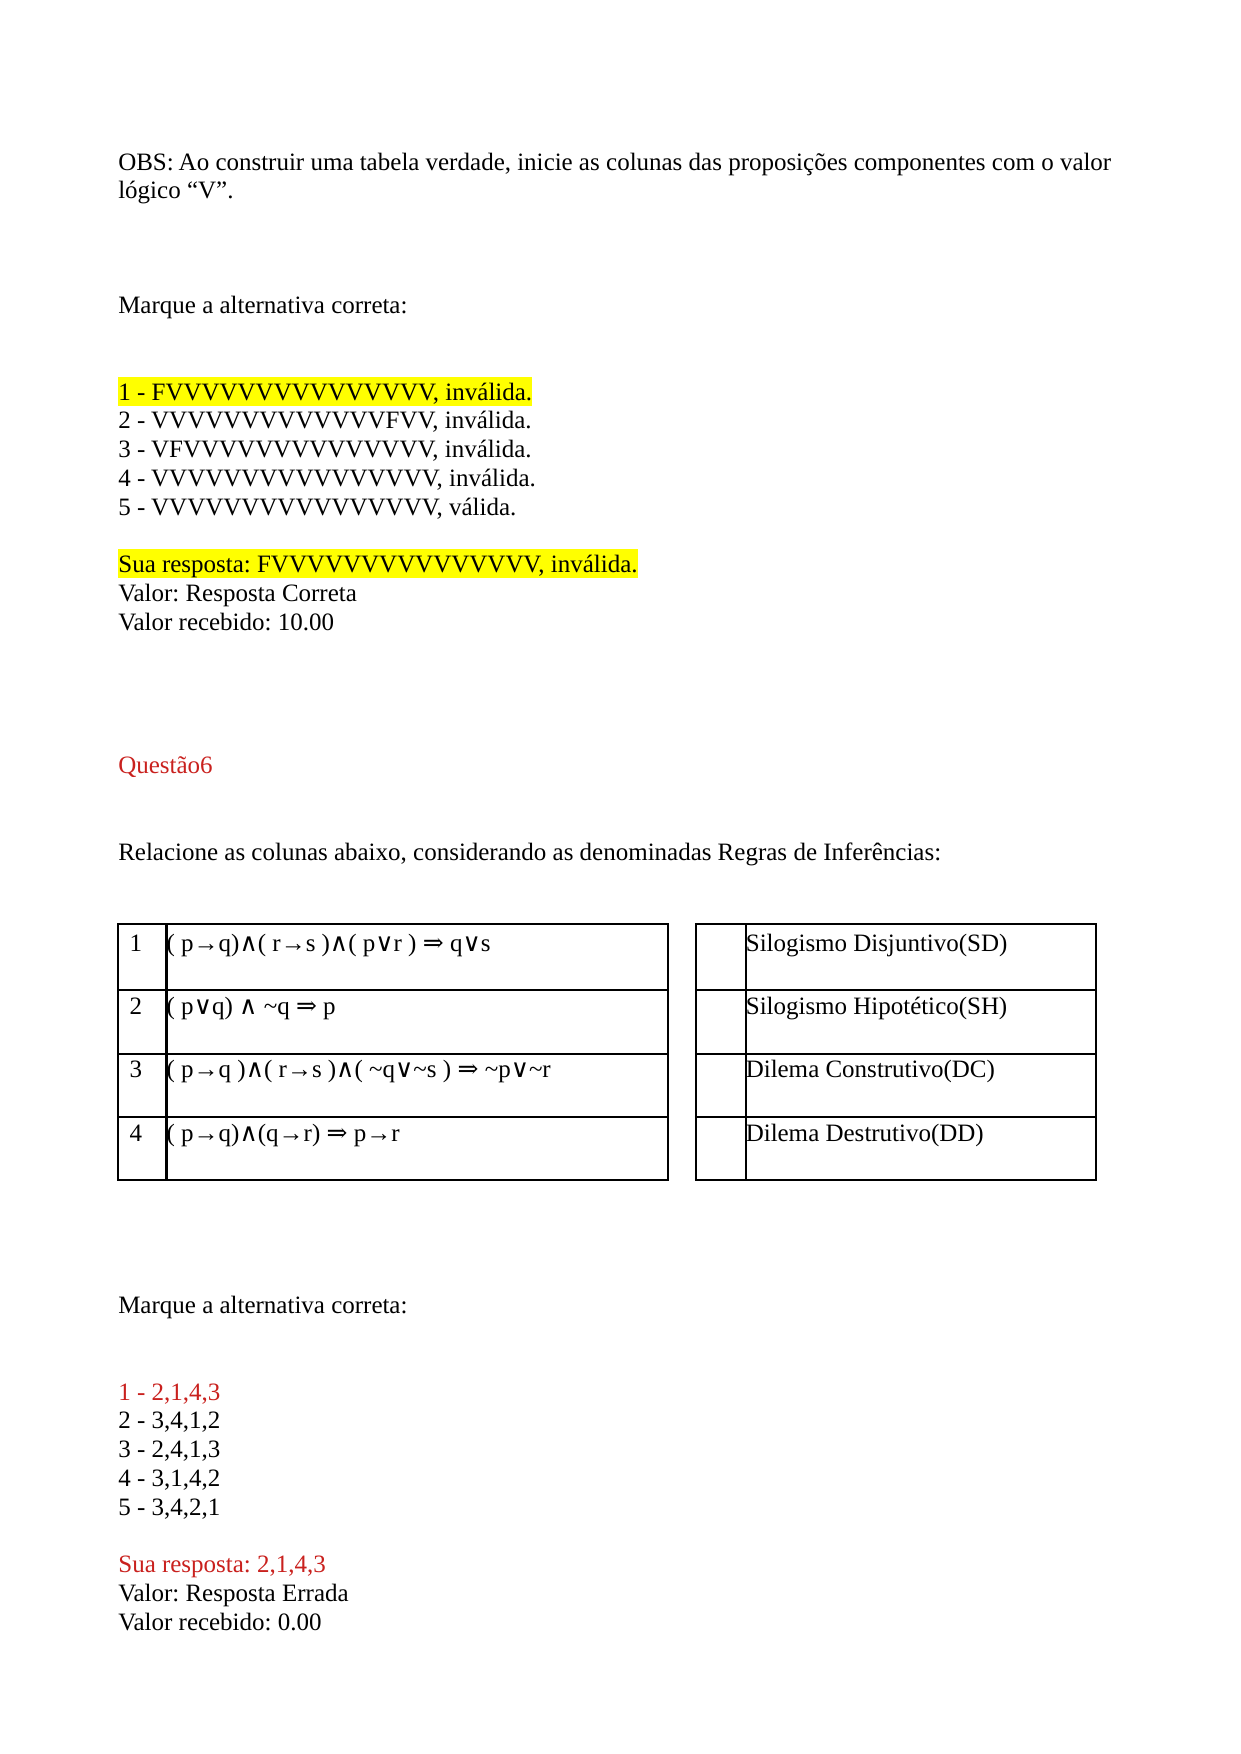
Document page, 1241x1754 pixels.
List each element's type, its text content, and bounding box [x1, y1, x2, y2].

text 2 - 3,4,1,2 [118, 1405, 1122, 1434]
table_header Silogismo Disjuntivo(SD) [747, 925, 1095, 989]
text 5 - 3,4,2,1 [118, 1492, 1122, 1520]
text OBS: Ao construir uma tabela verdade, inicie as colunas das proposições componentes com o valor lógico “V”. [118, 147, 1122, 204]
text Sua resposta: FVVVVVVVVVVVVVVV, inválida. [118, 549, 1122, 578]
text Valor: Resposta Correta [118, 578, 1122, 607]
table_cell ( p→q )∧( r→s )∧( ~q∨~s ) ⇒ ~p∨~r [168, 1055, 667, 1116]
table_cell Dilema Construtivo(DC) [747, 1055, 1095, 1116]
table_cell ( p→q)∧(q→r) ⇒ p→r [168, 1118, 667, 1179]
table_cell [669, 989, 695, 1052]
table_cell ( p∨q) ∧ ~q ⇒ p [168, 991, 667, 1052]
text 4 - 3,1,4,2 [118, 1463, 1122, 1492]
text 1 - FVVVVVVVVVVVVVVV, inválida. [118, 377, 1122, 406]
table_cell [669, 1053, 695, 1116]
text Valor recebido: 0.00 [118, 1607, 1122, 1635]
text 3 - VFVVVVVVVVVVVVVV, inválida. [118, 434, 1122, 463]
text 2 - VVVVVVVVVVVVVFVV, inválida. [118, 406, 1122, 434]
text Marque a alternativa correta: [118, 291, 1122, 319]
table_cell 4 [119, 1118, 165, 1179]
table_cell [697, 991, 745, 1052]
table_cell 3 [119, 1055, 165, 1116]
text Marque a alternativa correta: [118, 1290, 1122, 1319]
table_cell Silogismo Hipotético(SH) [747, 991, 1095, 1052]
table_cell [697, 1055, 745, 1116]
text 5 - VVVVVVVVVVVVVVVV, válida. [118, 492, 1122, 521]
text Sua resposta: 2,1,4,3 [118, 1549, 1122, 1578]
text Valor: Resposta Errada [118, 1578, 1122, 1607]
table_cell [697, 1118, 745, 1179]
table_header [669, 923, 695, 989]
text 3 - 2,4,1,3 [118, 1434, 1122, 1463]
table_header 1 [119, 925, 165, 989]
table_cell 2 [119, 991, 165, 1052]
text Relacione as colunas abaixo, considerando as denominadas Regras de Inferências: [118, 837, 1122, 866]
text 1 - 2,1,4,3 [118, 1377, 1122, 1405]
text Questão6 [118, 751, 1122, 779]
text Valor recebido: 10.00 [118, 607, 1122, 636]
table_cell Dilema Destrutivo(DD) [747, 1118, 1095, 1179]
text 4 - VVVVVVVVVVVVVVVV, inválida. [118, 463, 1122, 492]
table_cell [669, 1116, 695, 1179]
table_header [697, 925, 745, 989]
table_header ( p→q)∧( r→s )∧( p∨r ) ⇒ q∨s [168, 925, 667, 989]
